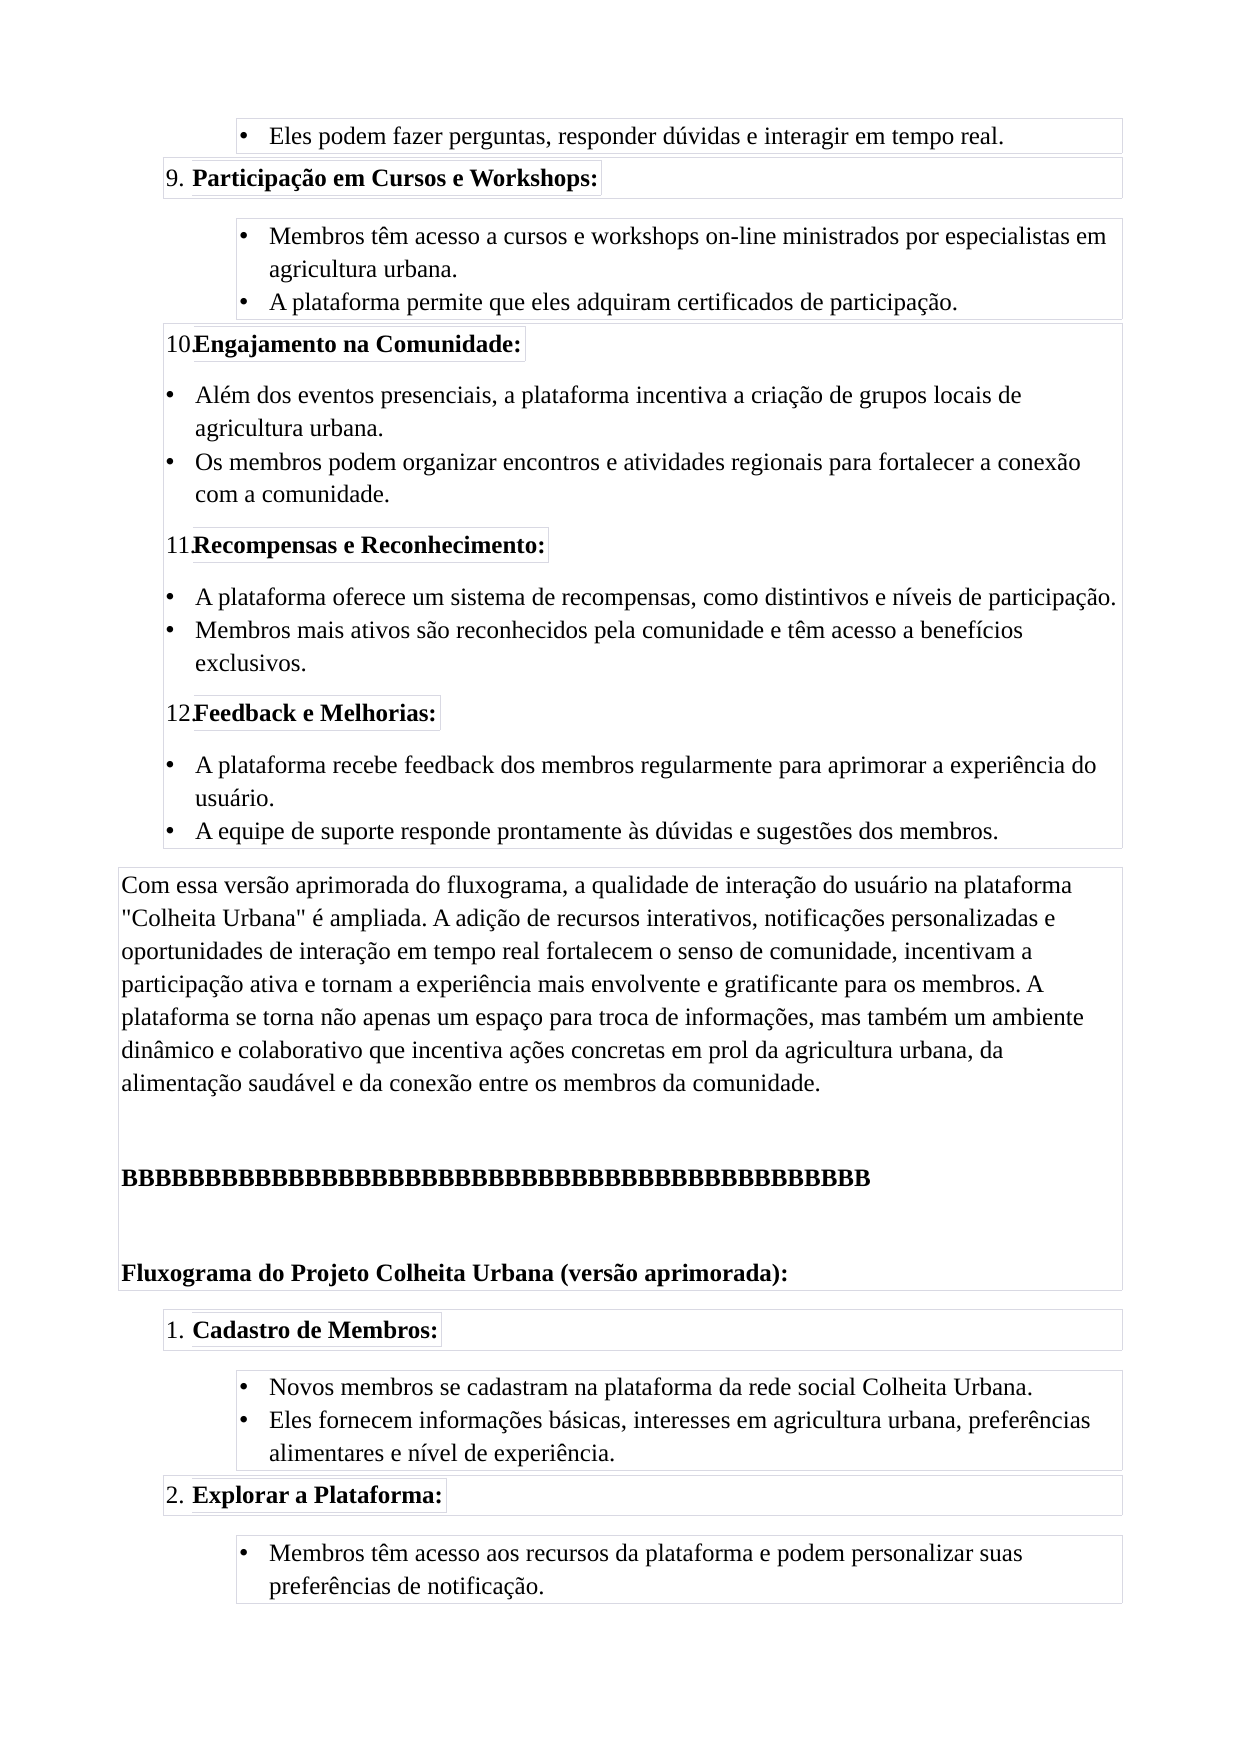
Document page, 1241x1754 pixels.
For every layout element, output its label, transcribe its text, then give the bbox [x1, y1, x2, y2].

list Engajamento na Comunidade: [164, 324, 1122, 361]
list A plataforma permite que eles adquiram certificados de participação. [237, 284, 1122, 319]
list A equipe de suporte responde prontamente às dúvidas e sugestões dos membros. [164, 813, 1122, 848]
list Cadastro de Membros: [164, 1310, 1122, 1350]
list Feedback e Melhorias: [164, 692, 1122, 730]
list Eles fornecem informações básicas, interesses em agricultura urbana, preferências alimentares e nível de experiência. [237, 1402, 1122, 1470]
list A plataforma recebe feedback dos membros regularmente para aprimorar a experiência do usuário. [164, 747, 1122, 812]
list Recompensas e Reconhecimento: [164, 524, 1122, 562]
list Participação em Cursos e Workshops: [164, 158, 1122, 198]
list Além dos eventos presenciais, a plataforma incentiva a criação de grupos locais de agricultura urbana. [164, 377, 1122, 442]
list Explorar a Plataforma: [164, 1476, 1122, 1515]
list Membros têm acesso aos recursos da plataforma e podem personalizar suas preferências de notificação. [237, 1536, 1122, 1603]
list Membros mais ativos são reconhecidos pela comunidade e têm acesso a benefícios exclusivos. [164, 612, 1122, 677]
list Eles podem fazer perguntas, responder dúvidas e interagir em tempo real. [237, 119, 1122, 153]
text Fluxograma do Projeto Colheita Urbana (versão aprimorada): [119, 1255, 1122, 1290]
text Com essa versão aprimorada do fluxograma, a qualidade de interação do usuário na plataforma "Colheita Urbana" é ampliada. A adição de recursos interativos, notificações personalizadas e oportunidades de interação em tempo real fortalecem o senso de comunidade, incentivam a participação ativa e tornam a experiência mais envolvente e gratificante para os membros. A plataforma se torna não apenas um espaço para troca de informações, mas também um ambiente dinâmico e colaborativo que incentiva ações concretas em prol da agricultura urbana, da alimentação saudável e da conexão entre os membros da comunidade. [119, 868, 1122, 1097]
list A plataforma oferece um sistema de recompensas, como distintivos e níveis de participação. [164, 579, 1122, 611]
list Membros têm acesso a cursos e workshops on-line ministrados por especialistas em agricultura urbana. [237, 219, 1122, 283]
list Novos membros se cadastram na plataforma da rede social Colheita Urbana. [237, 1371, 1122, 1401]
text BBBBBBBBBBBBBBBBBBBBBBBBBBBBBBBBBBBBBBBBBBBBB [119, 1160, 1122, 1192]
list Os membros podem organizar encontros e atividades regionais para fortalecer a conexão com a comunidade. [164, 443, 1122, 508]
